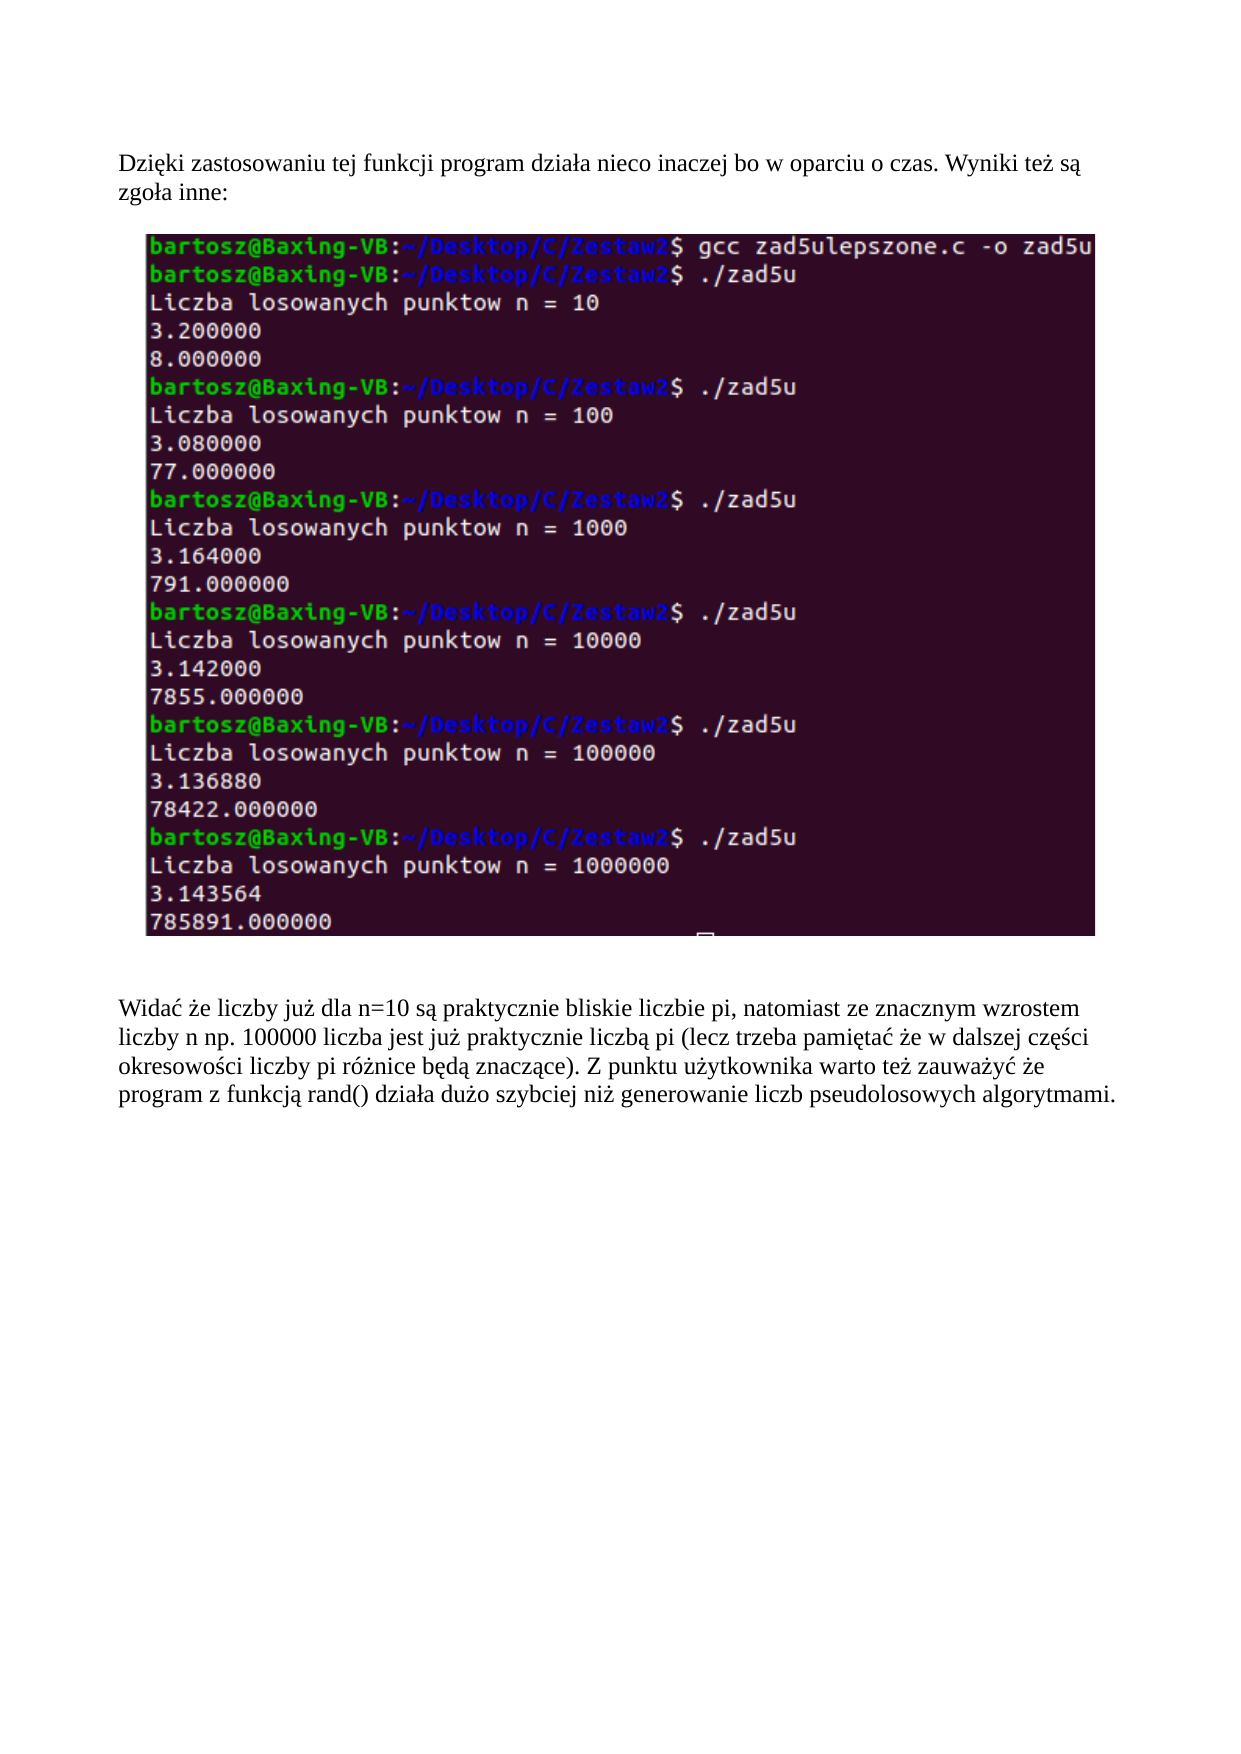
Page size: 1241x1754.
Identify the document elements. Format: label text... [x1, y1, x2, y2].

picture [145, 234, 1096, 936]
text Widać że liczby już dla n=10 są praktycznie bliskie liczbie pi, natomiast ze znacznym wzrostem liczby n np. 100000 liczba jest już praktycznie liczbą pi (lecz trzeba pamiętać że w dalszej części okresowości liczby pi różnice będą znaczące). Z punktu użytkownika warto też zauważyć że program z funkcją rand() działa dużo szybciej niż generowanie liczb pseudolosowych algorytmami. [118, 993, 1122, 1108]
text Dzięki zastosowaniu tej funkcji program działa nieco inaczej bo w oparciu o czas. Wyniki też są zgoła inne: [118, 148, 1122, 205]
